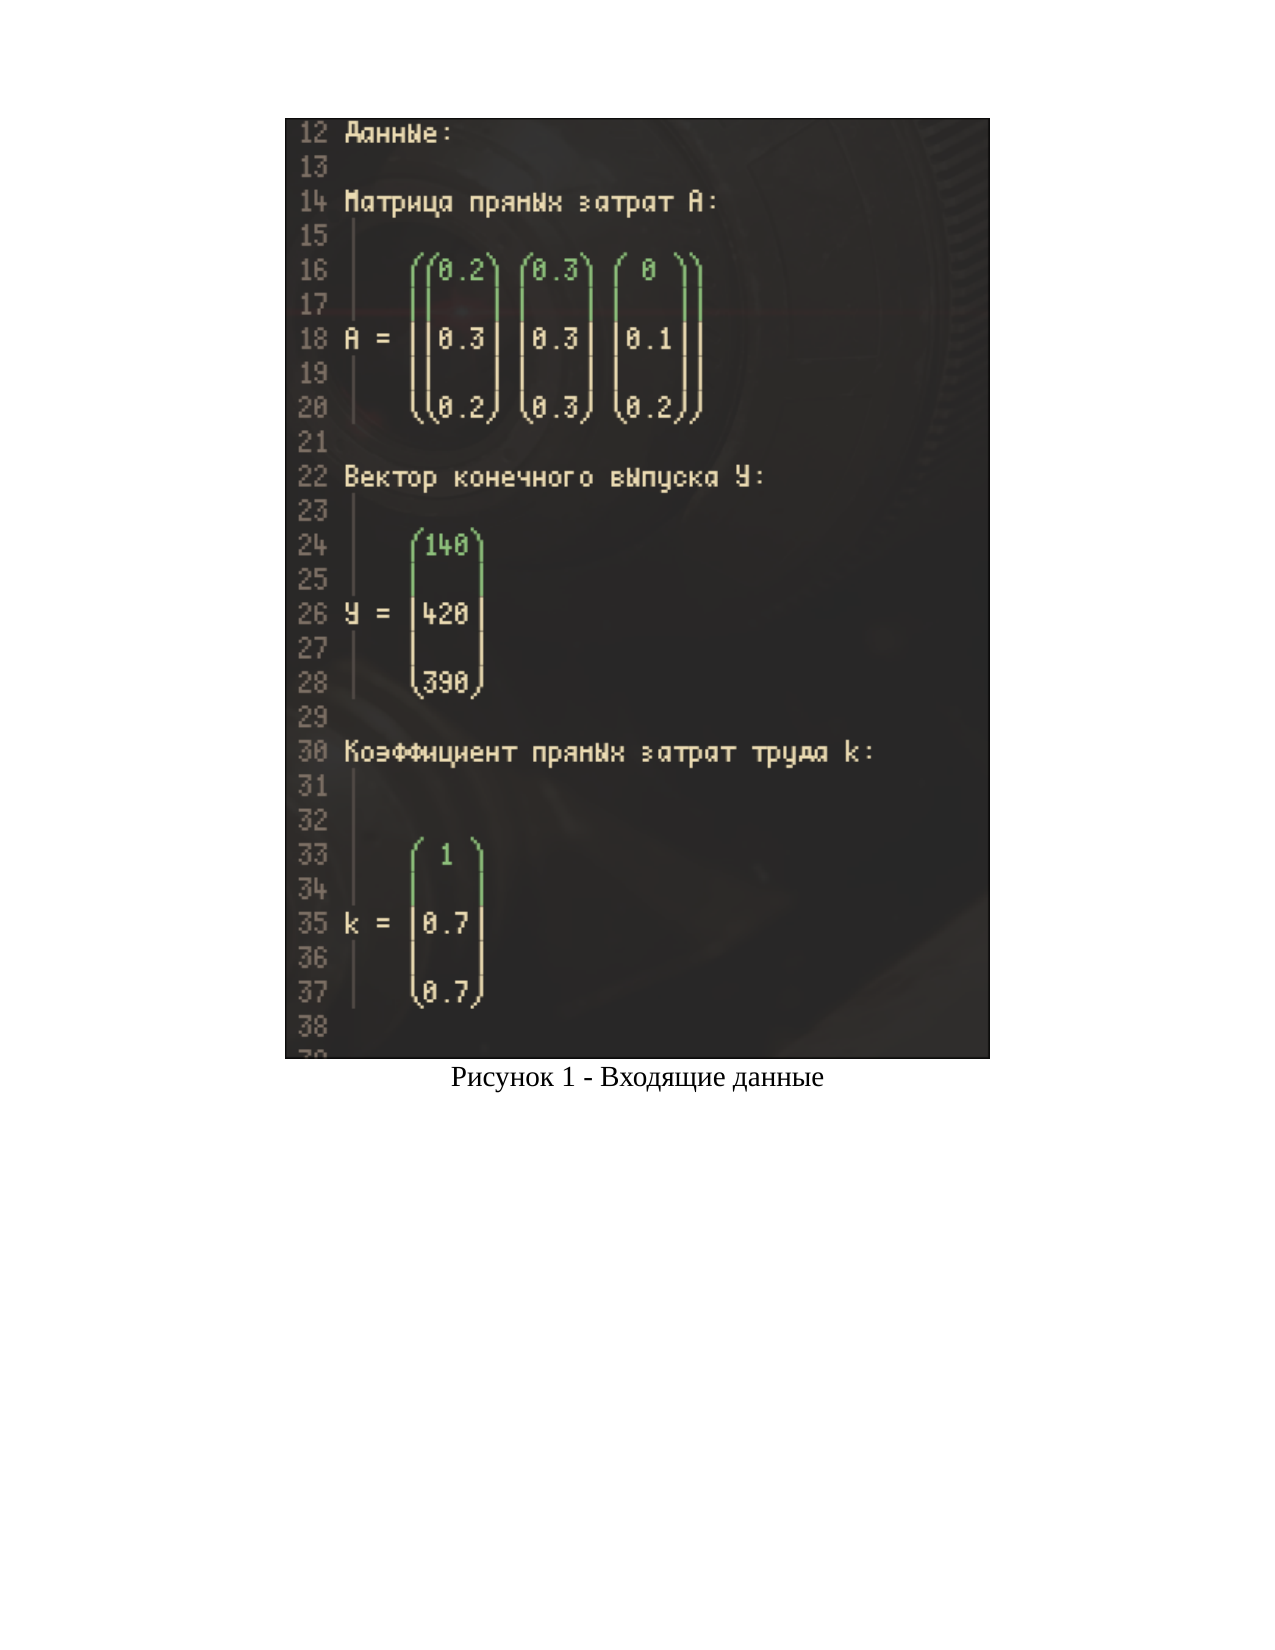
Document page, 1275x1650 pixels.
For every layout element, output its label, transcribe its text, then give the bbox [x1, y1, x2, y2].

picture [285, 118, 990, 1059]
text Рисунок 1 - Входящие данные [118, 118, 1157, 1092]
